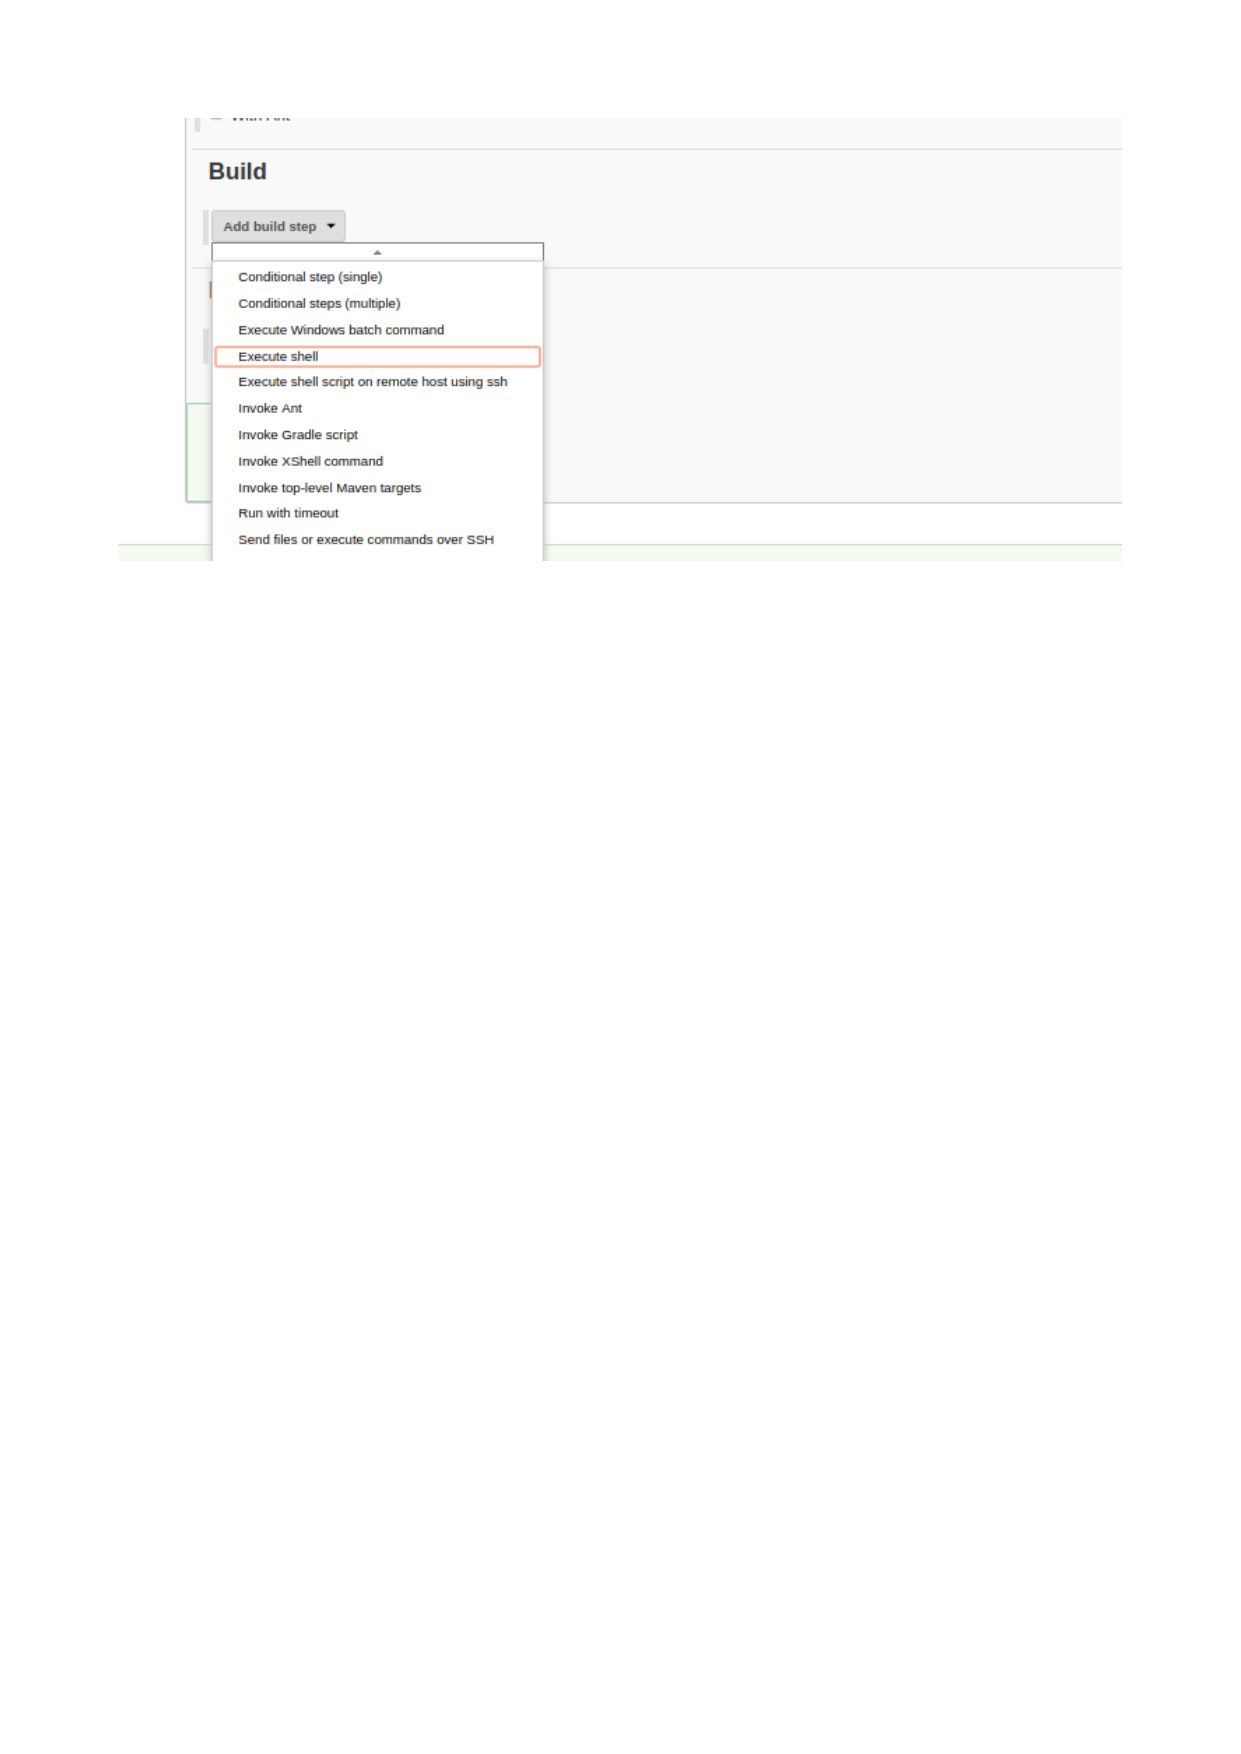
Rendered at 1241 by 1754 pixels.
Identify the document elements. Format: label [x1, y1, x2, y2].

picture [118, 118, 1123, 561]
